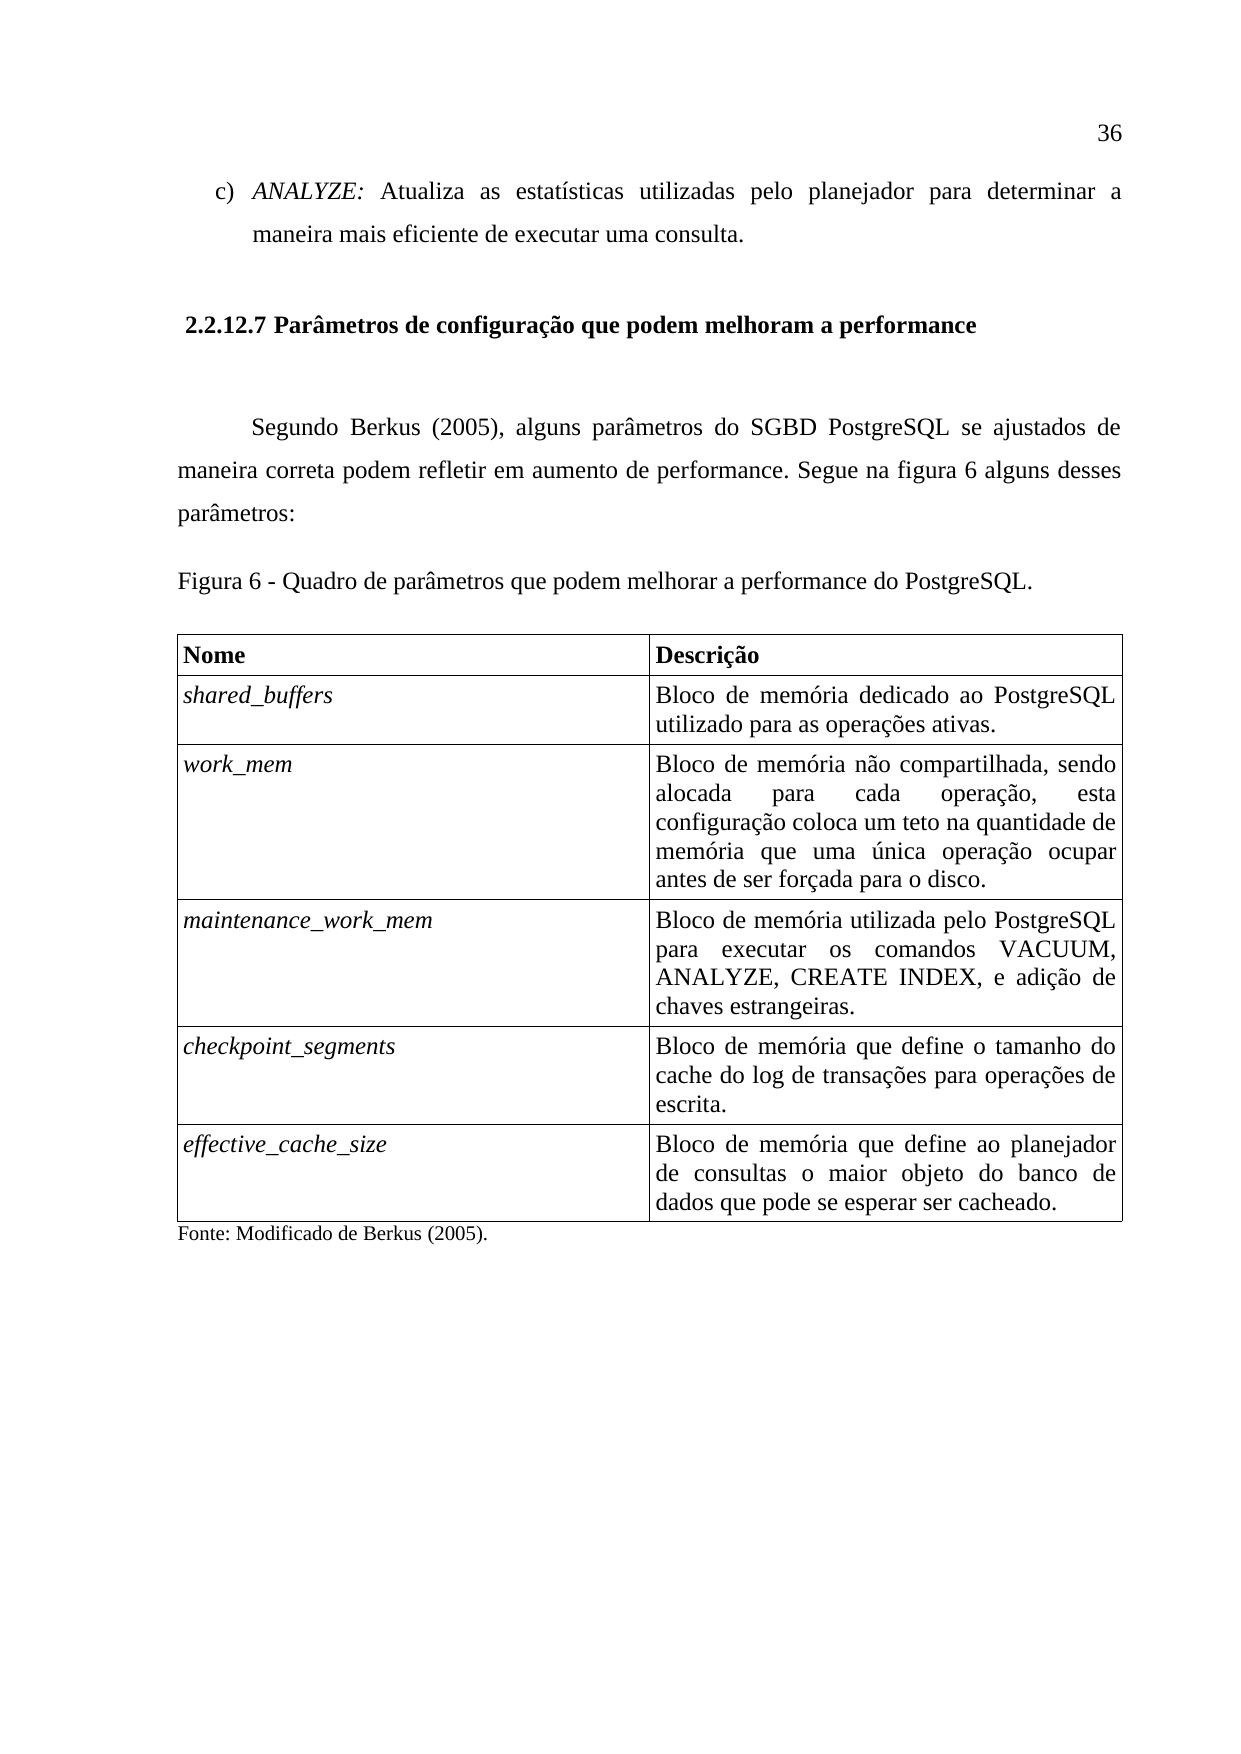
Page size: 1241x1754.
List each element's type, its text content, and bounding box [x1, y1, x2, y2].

table_cell Bloco de memória utilizada pelo PostgreSQL para executar os comandos VACUUM, ANALYZE, CREATE INDEX, e adição de chaves estrangeiras. [650, 900, 1122, 1026]
table_header Nome [178, 635, 649, 675]
table_cell Bloco de memória que define ao planejador de consultas o maior objeto do banco de dados que pode se esperar ser cacheado. [650, 1125, 1122, 1221]
table_cell maintenance_work_mem [178, 900, 649, 1026]
table_cell work_mem [178, 745, 649, 899]
table_cell Bloco de memória não compartilhada, sendo alocada para cada operação, esta configuração coloca um teto na quantidade de memória que uma única operação ocupar antes de ser forçada para o disco. [650, 745, 1122, 899]
table_cell shared_buffers [178, 676, 649, 744]
table_cell Bloco de memória dedicado ao PostgreSQL utilizado para as operações ativas. [650, 676, 1122, 744]
table_header Descrição [650, 635, 1122, 675]
text Fonte: Modificado de Berkus (2005). [177, 1222, 1122, 1245]
table_cell checkpoint_segments [178, 1027, 649, 1123]
list Parâmetros de configuração que podem melhoram a performance [185, 311, 1122, 339]
text Segundo Berkus (2005), alguns parâmetros do SGBD PostgreSQL se ajustados de maneira correta podem refletir em aumento de performance. Segue na figura 6 alguns desses parâmetros: [177, 412, 1122, 527]
text Figura 6 - Quadro de parâmetros que podem melhorar a performance do PostgreSQL. [177, 566, 1122, 595]
table_cell effective_cache_size [178, 1125, 649, 1221]
table_cell Bloco de memória que define o tamanho do cache do log de transações para operações de escrita. [650, 1027, 1122, 1123]
list ANALYZE: Atualiza as estatísticas utilizadas pelo planejador para determinar a maneira mais eficiente de executar uma consulta. [215, 176, 1122, 248]
